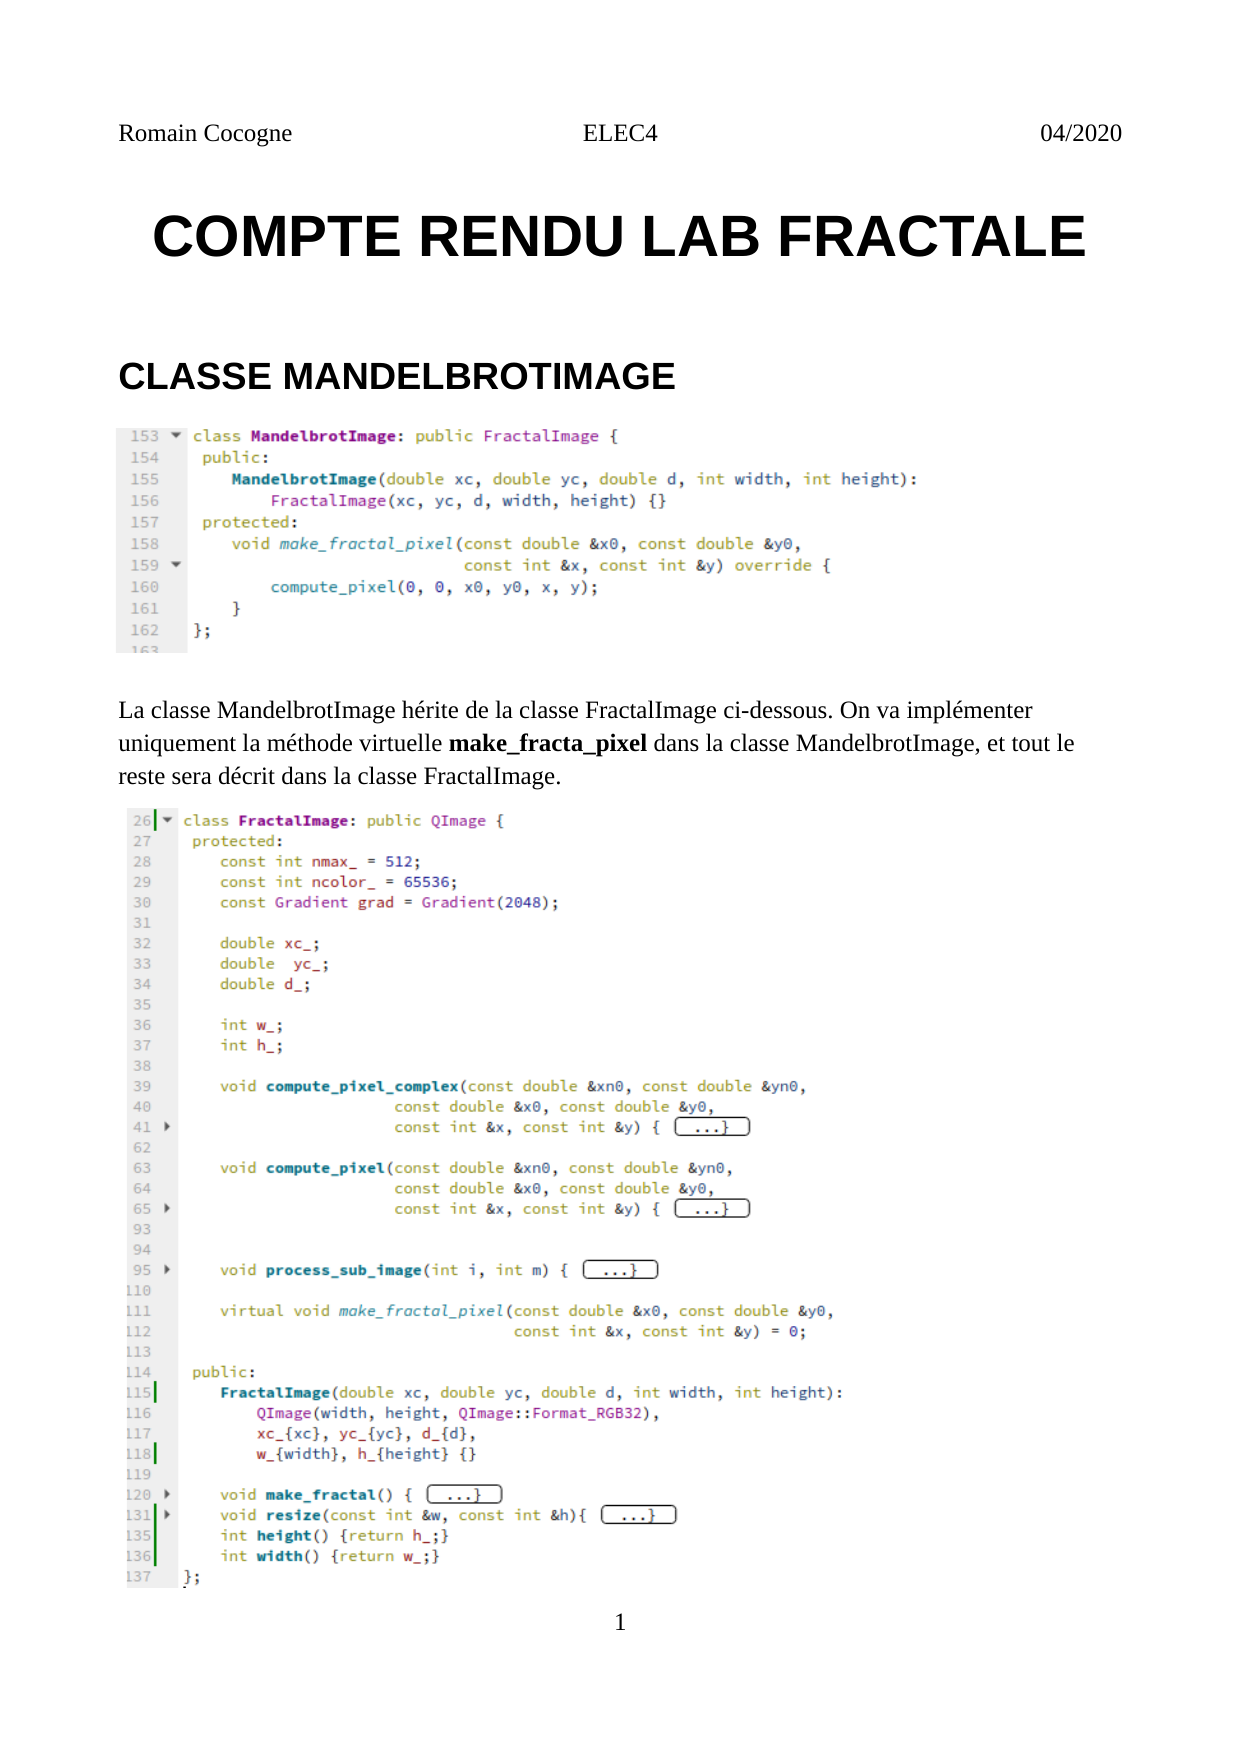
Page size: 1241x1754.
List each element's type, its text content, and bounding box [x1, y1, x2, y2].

text La classe MandelbrotImage hérite de la classe FractalImage ci-dessous. On va implémenter uniquement la méthode virtuelle make_fracta_pixel dans la classe MandelbrotImage, et tout le reste sera décrit dans la classe FractalImage. [118, 695, 1122, 790]
picture [115, 428, 947, 653]
picture [126, 808, 850, 1588]
title COMPTE RENDU LAB FRACTALE [118, 201, 1122, 268]
subtitle CLASSE MANDELBROTIMAGE [118, 353, 1122, 397]
